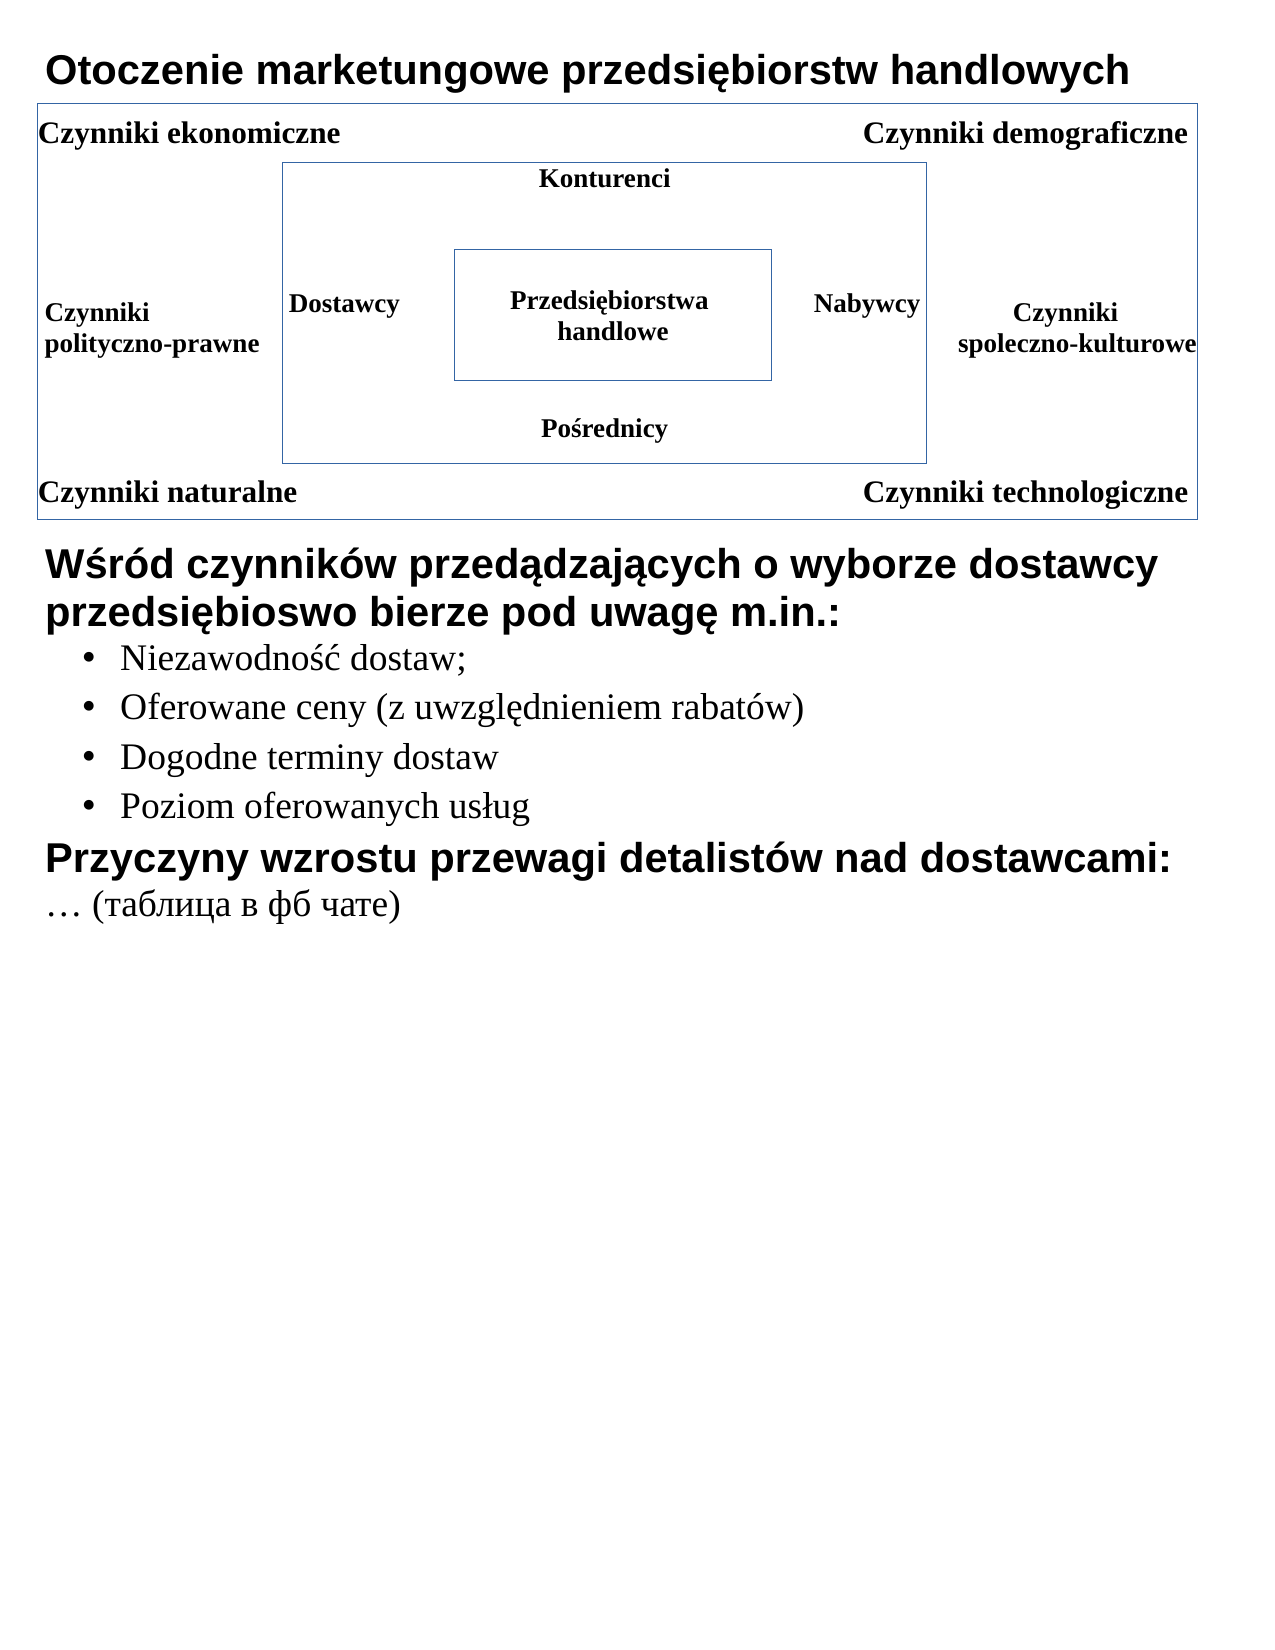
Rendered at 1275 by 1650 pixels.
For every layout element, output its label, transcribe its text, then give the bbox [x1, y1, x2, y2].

subtitle Przyczyny wzrostu przewagi detalistów nad dostawcami: [45, 833, 1230, 881]
text … (таблица в фб чате) [45, 881, 1230, 924]
subtitle Wśród czynników przedądzających o wyborze dostawcy przedsiębioswo bierze pod uwagę m.in.: [45, 539, 1230, 635]
subtitle Otoczenie marketungowe przedsiębiorstw handlowych [45, 45, 1230, 93]
list Poziom oferowanych usług [82, 784, 1230, 827]
list Dogodne terminy dostaw [82, 734, 1230, 777]
list Niezawodność dostaw; [82, 635, 1230, 678]
list Oferowane ceny (z uwzględnieniem rabatów) [82, 684, 1230, 728]
